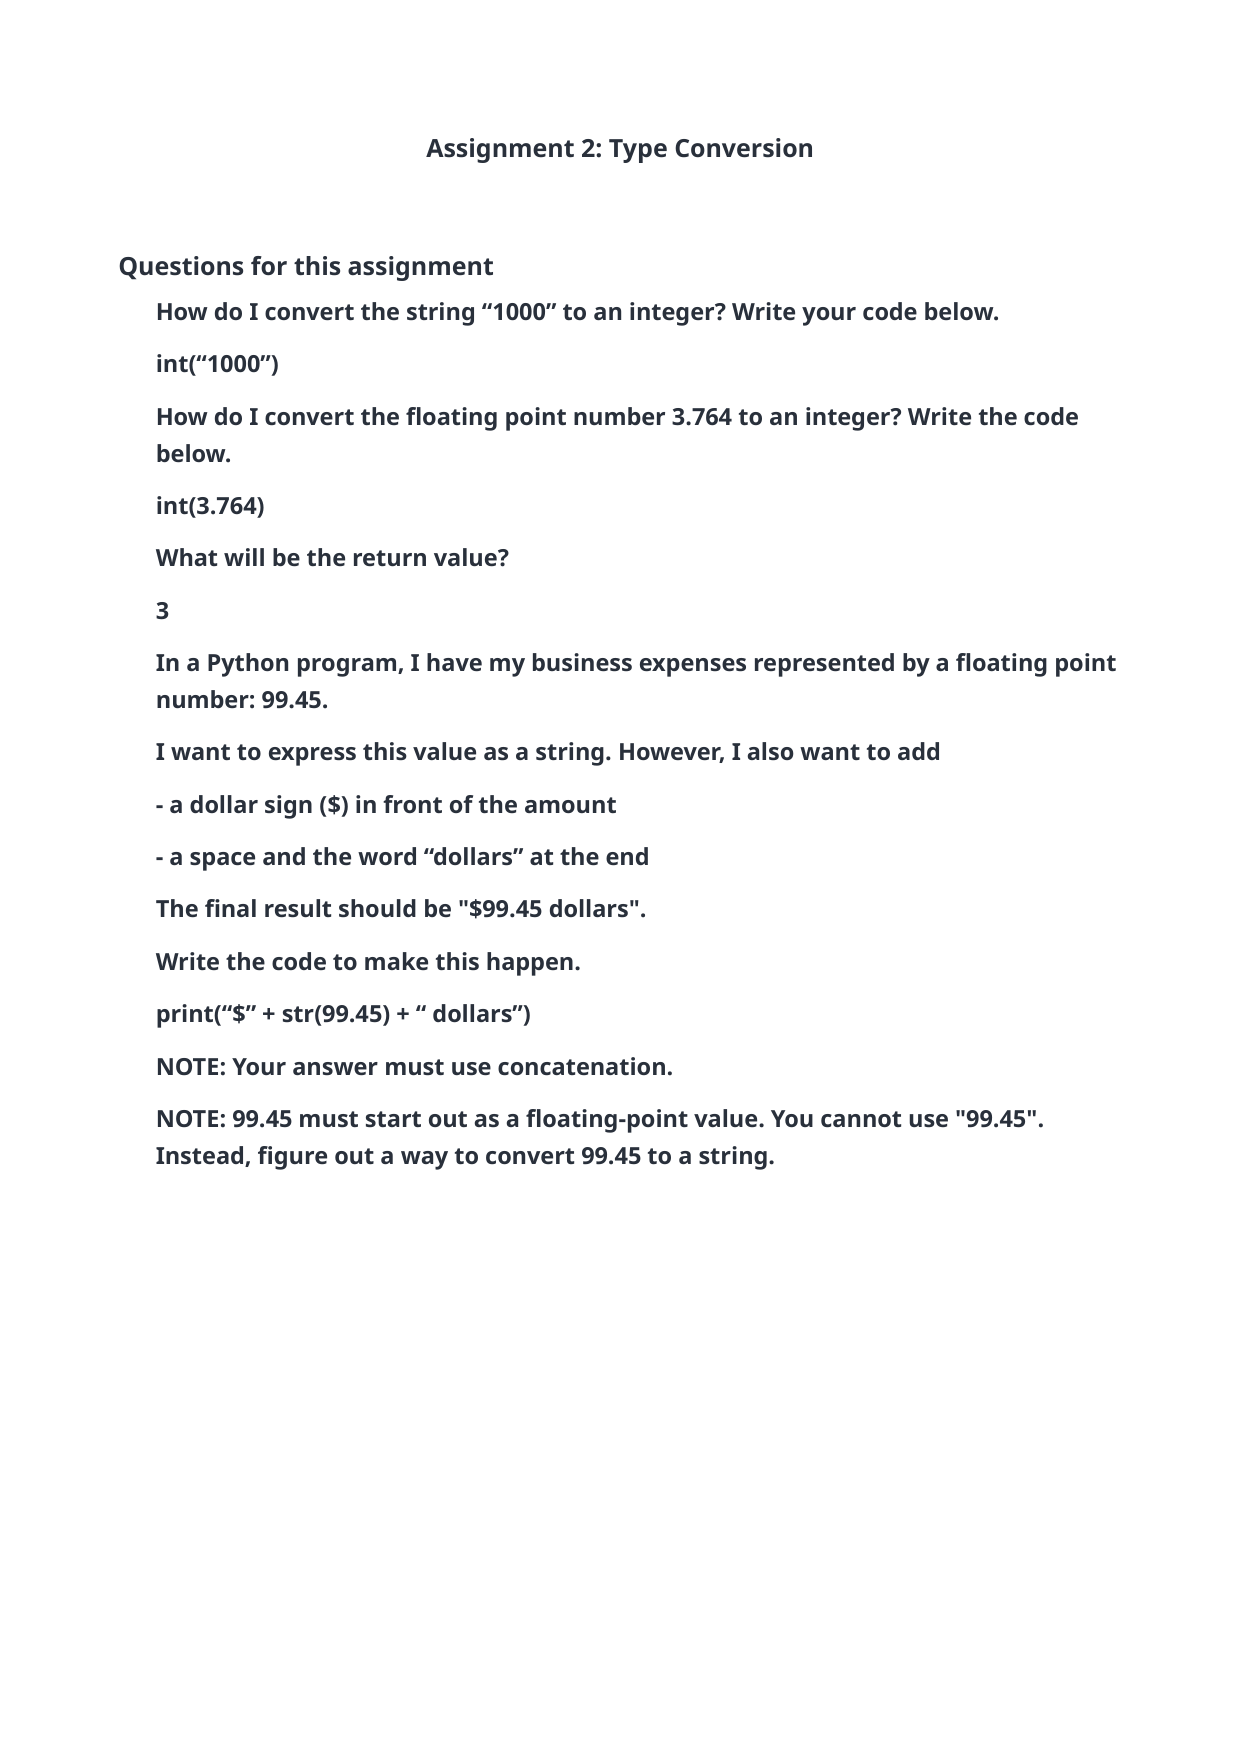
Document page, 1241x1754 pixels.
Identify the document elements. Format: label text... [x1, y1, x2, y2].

text How do I convert the floating point number 3.764 to an integer? Write the code below. [156, 400, 1122, 469]
text print(“$” + str(99.45) + “ dollars”) [156, 998, 1122, 1029]
text I want to express this value as a string. However, I also want to add [156, 736, 1122, 768]
text - a dollar sign (​$​) in front of the amount [156, 788, 1122, 820]
text int(“1000”) [156, 348, 1122, 380]
text - a space and the word “dollars” at the end [156, 840, 1122, 872]
text NOTE: 99.45 must start out as a floating-point value. You cannot use "99.45". Instead, figure out a way to convert 99.45 to a string. [156, 1102, 1122, 1171]
text NOTE: Your answer must use concatenation. [156, 1050, 1122, 1082]
subtitle Assignment 2: Type Conversion [118, 131, 1122, 165]
subtitle Questions for this assignment [118, 249, 1122, 283]
text What will be the return value? [156, 542, 1122, 574]
text Write the code to make this happen. [156, 945, 1122, 977]
text How do I convert the string “1000” to an integer? Write your code below. [156, 295, 1122, 327]
text 3 [156, 594, 1122, 626]
text The final result should be "$99.45 dollars". [156, 893, 1122, 925]
text int(3.764) [156, 489, 1122, 521]
text In a Python program, I have my business expenses represented by a floating point number: 99.45. [156, 646, 1122, 715]
